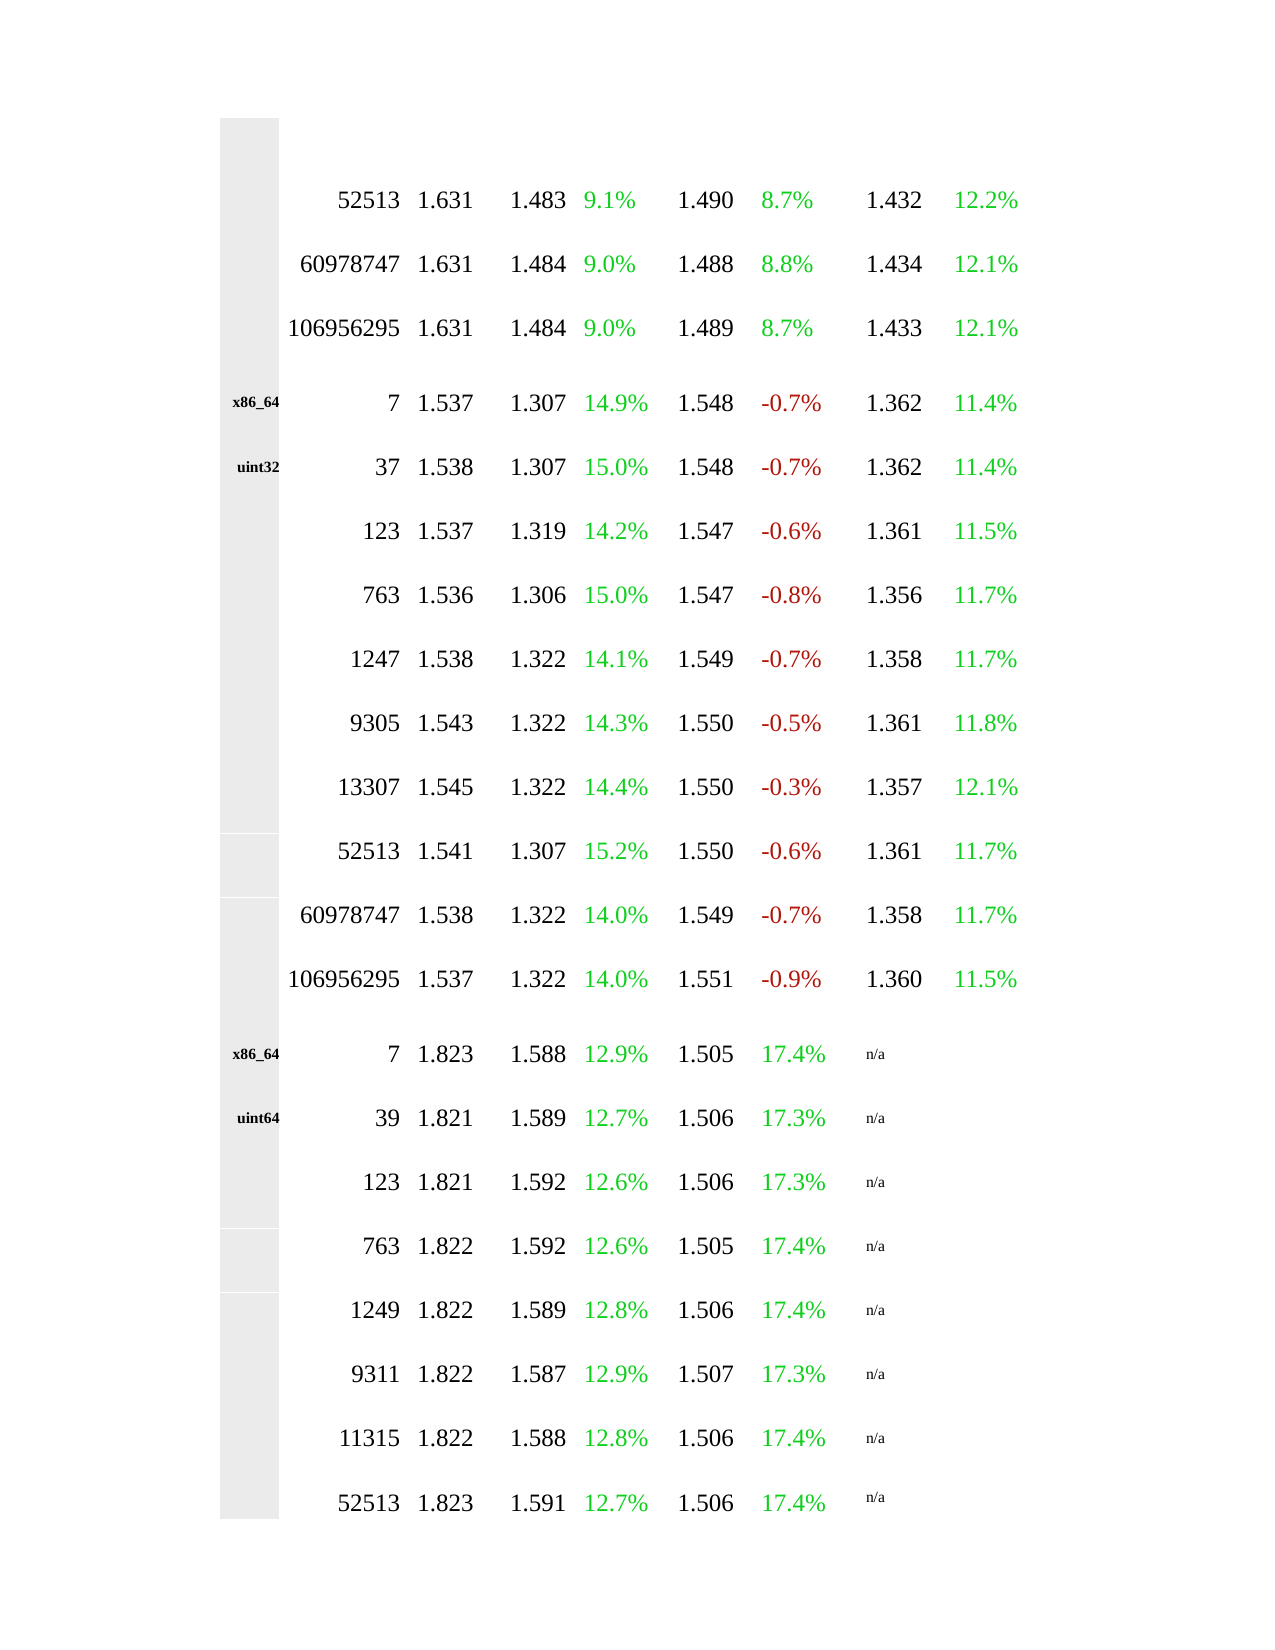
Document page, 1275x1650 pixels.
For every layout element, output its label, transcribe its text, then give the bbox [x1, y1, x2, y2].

table_cell [496, 118, 507, 182]
table_cell [496, 513, 507, 577]
table_cell [496, 1100, 507, 1164]
table_cell 14.1% [581, 641, 663, 705]
table_cell [496, 1421, 507, 1485]
table_cell 106956295 [279, 310, 403, 374]
table_cell 60978747 [279, 898, 403, 962]
table_cell 1.631 [414, 310, 496, 374]
table_cell -0.7% [758, 641, 851, 705]
table_cell -0.3% [758, 769, 851, 833]
table_cell 1.547 [674, 513, 758, 577]
table_cell uint32 [220, 449, 279, 513]
table_cell [851, 834, 863, 897]
table_cell [663, 118, 674, 182]
table_cell -0.7% [758, 385, 851, 449]
table_cell [496, 705, 507, 769]
table_cell 17.4% [758, 1293, 851, 1357]
table_cell [851, 246, 863, 310]
table_cell [403, 1357, 414, 1421]
table_cell [403, 834, 414, 897]
table_cell 14.3% [581, 705, 663, 769]
table_cell 7 [279, 1036, 403, 1100]
table_cell [496, 1164, 507, 1228]
table_cell [951, 1357, 1055, 1421]
table_cell [507, 1026, 581, 1036]
table_cell [951, 1421, 1055, 1485]
table_cell [403, 705, 414, 769]
table_cell [663, 1293, 674, 1357]
table_cell 14.0% [581, 898, 663, 962]
table_cell 12.2% [951, 182, 1055, 246]
table_cell [403, 1421, 414, 1485]
table_cell x86_64 [220, 385, 279, 449]
table_cell [220, 374, 279, 385]
table_cell [496, 834, 507, 897]
table_cell 1.545 [414, 769, 496, 833]
table_cell [403, 118, 414, 182]
table_cell [851, 641, 863, 705]
table_cell [220, 1229, 279, 1292]
table_cell 106956295 [279, 962, 403, 1026]
table_cell -0.6% [758, 513, 851, 577]
table_cell [851, 1100, 863, 1164]
table_cell 17.4% [758, 1421, 851, 1485]
table_cell [674, 1026, 758, 1036]
table_cell [851, 1164, 863, 1228]
table_cell -0.8% [758, 577, 851, 641]
table_cell [663, 769, 674, 833]
table_cell 1.589 [507, 1100, 581, 1164]
table_cell [496, 577, 507, 641]
table_cell [403, 1293, 414, 1357]
table_cell [581, 1026, 663, 1036]
table_cell [496, 310, 507, 374]
table_cell [220, 1293, 279, 1357]
table_cell 12.1% [951, 310, 1055, 374]
table_cell [663, 1485, 674, 1519]
table_cell [663, 641, 674, 705]
table_cell [851, 769, 863, 833]
table_cell 1.548 [674, 449, 758, 513]
table_cell 1.356 [863, 577, 951, 641]
table_cell 123 [279, 1164, 403, 1228]
table_cell -0.5% [758, 705, 851, 769]
table_cell 1.505 [674, 1036, 758, 1100]
table_cell 1.538 [414, 641, 496, 705]
table_cell 1.547 [674, 577, 758, 641]
table_cell 1.434 [863, 246, 951, 310]
table_cell 11.7% [951, 641, 1055, 705]
table_cell n/a [863, 1036, 951, 1100]
table_cell [496, 641, 507, 705]
table_cell 12.7% [581, 1485, 663, 1519]
table_cell [951, 1229, 1055, 1292]
table_cell 17.4% [758, 1229, 851, 1292]
table_cell [863, 118, 951, 182]
table_cell [851, 118, 863, 182]
table_cell [663, 962, 674, 1026]
table_cell 1.592 [507, 1229, 581, 1292]
table_cell [403, 1485, 414, 1519]
table_cell 1.548 [674, 385, 758, 449]
table_cell [414, 118, 496, 182]
table_cell -0.6% [758, 834, 851, 897]
table_cell 1249 [279, 1293, 403, 1357]
table_cell 1.551 [674, 962, 758, 1026]
table_cell [496, 449, 507, 513]
table_cell [496, 385, 507, 449]
table_cell 37 [279, 449, 403, 513]
table_cell 14.9% [581, 385, 663, 449]
table_cell [851, 705, 863, 769]
table_cell 12.6% [581, 1229, 663, 1292]
table_cell 1.489 [674, 310, 758, 374]
table_cell [663, 513, 674, 577]
table_cell [496, 246, 507, 310]
table_cell [403, 1164, 414, 1228]
table_cell [496, 769, 507, 833]
table_cell [951, 1036, 1055, 1100]
table_cell 1.591 [507, 1485, 581, 1519]
table_cell 1.506 [674, 1421, 758, 1485]
table_cell 1.483 [507, 182, 581, 246]
table_cell [403, 1026, 414, 1036]
table_cell 1.361 [863, 705, 951, 769]
table_cell [220, 182, 279, 246]
table_cell 1.538 [414, 898, 496, 962]
table_cell 13307 [279, 769, 403, 833]
table_cell [851, 374, 863, 385]
table_cell [403, 1229, 414, 1292]
table_cell 1.307 [507, 449, 581, 513]
table_cell 1.484 [507, 310, 581, 374]
table_cell [851, 962, 863, 1026]
table_cell 1.823 [414, 1036, 496, 1100]
table_cell [851, 182, 863, 246]
table_cell [403, 769, 414, 833]
table_cell 1.362 [863, 385, 951, 449]
table_cell 12.1% [951, 769, 1055, 833]
table_cell 17.3% [758, 1100, 851, 1164]
table_cell 1.322 [507, 962, 581, 1026]
table_cell [663, 834, 674, 897]
table_cell [663, 705, 674, 769]
table_cell [951, 1293, 1055, 1357]
table_cell 12.9% [581, 1357, 663, 1421]
table_cell 9305 [279, 705, 403, 769]
table_cell [663, 246, 674, 310]
table_cell x86_64 [220, 1036, 279, 1100]
table_cell [220, 641, 279, 705]
table_cell 11.8% [951, 705, 1055, 769]
table_cell [403, 962, 414, 1026]
table_cell [403, 1100, 414, 1164]
table_cell [496, 374, 507, 385]
table_cell [220, 118, 279, 182]
table_cell [758, 118, 851, 182]
table_cell 12.6% [581, 1164, 663, 1228]
table_cell [220, 769, 279, 833]
table_cell [496, 1485, 507, 1519]
table_cell 1.538 [414, 449, 496, 513]
table_cell 1.541 [414, 834, 496, 897]
table_cell [663, 1100, 674, 1164]
table_cell [951, 1485, 1055, 1519]
table_cell 11.5% [951, 962, 1055, 1026]
table_cell 14.0% [581, 962, 663, 1026]
table_cell 1.822 [414, 1229, 496, 1292]
table_cell 1.537 [414, 385, 496, 449]
table_cell [403, 182, 414, 246]
table_cell 8.7% [758, 182, 851, 246]
table_cell n/a [863, 1164, 951, 1228]
table_cell [851, 1293, 863, 1357]
table_cell 1.319 [507, 513, 581, 577]
table_cell 1.484 [507, 246, 581, 310]
table_cell 1.588 [507, 1036, 581, 1100]
table_cell 1.322 [507, 641, 581, 705]
table_cell 763 [279, 1229, 403, 1292]
table_cell 1.432 [863, 182, 951, 246]
table_cell 8.7% [758, 310, 851, 374]
table_cell 1.361 [863, 513, 951, 577]
table_cell 1.549 [674, 898, 758, 962]
table_cell [663, 577, 674, 641]
table_cell 12.7% [581, 1100, 663, 1164]
table_cell 11.5% [951, 513, 1055, 577]
table_cell [581, 118, 663, 182]
table_cell [851, 310, 863, 374]
table_cell 9.0% [581, 246, 663, 310]
table_cell [663, 1229, 674, 1292]
table_cell 1.507 [674, 1357, 758, 1421]
table_cell [663, 449, 674, 513]
table_cell [851, 898, 863, 962]
table_cell 1.358 [863, 641, 951, 705]
table_cell 1.488 [674, 246, 758, 310]
table_cell 1.357 [863, 769, 951, 833]
table_cell [851, 1357, 863, 1421]
table_cell [403, 310, 414, 374]
table_cell 1.550 [674, 705, 758, 769]
table_cell [220, 513, 279, 577]
table_cell 1.549 [674, 641, 758, 705]
table_cell [663, 1357, 674, 1421]
table_cell 1.821 [414, 1164, 496, 1228]
table_cell 1.506 [674, 1485, 758, 1519]
table_cell [220, 1026, 279, 1036]
table_cell 11.4% [951, 449, 1055, 513]
table_cell n/a [863, 1100, 951, 1164]
table_cell [581, 374, 663, 385]
table_cell [220, 834, 279, 897]
table_cell 123 [279, 513, 403, 577]
table_cell 1.822 [414, 1293, 496, 1357]
table_cell 1.631 [414, 182, 496, 246]
table_cell [851, 449, 863, 513]
table_cell [279, 374, 403, 385]
table_cell [220, 1421, 279, 1485]
table_cell [220, 1485, 279, 1519]
table_cell 52513 [279, 1485, 403, 1519]
table_cell 52513 [279, 834, 403, 897]
table_cell [663, 1036, 674, 1100]
table_cell 1.505 [674, 1229, 758, 1292]
table_cell [758, 374, 851, 385]
table_cell 17.4% [758, 1485, 851, 1519]
table_cell [951, 374, 1055, 385]
table_cell 1.536 [414, 577, 496, 641]
table_cell [403, 513, 414, 577]
table_cell 11.7% [951, 577, 1055, 641]
table_cell 15.2% [581, 834, 663, 897]
table_cell [951, 118, 1055, 182]
table_cell 1.506 [674, 1100, 758, 1164]
table_cell 1.822 [414, 1357, 496, 1421]
table_cell 14.2% [581, 513, 663, 577]
table_cell 1.821 [414, 1100, 496, 1164]
table_cell [863, 374, 951, 385]
table_cell [951, 1100, 1055, 1164]
table_cell uint64 [220, 1100, 279, 1164]
table_cell [403, 449, 414, 513]
table_cell 1.506 [674, 1164, 758, 1228]
table_cell 14.4% [581, 769, 663, 833]
table_cell n/a [863, 1229, 951, 1292]
table_cell [496, 962, 507, 1026]
table_cell [863, 1026, 951, 1036]
table_cell 15.0% [581, 577, 663, 641]
table_cell [951, 1026, 1055, 1036]
table_cell [279, 118, 403, 182]
table_cell [663, 374, 674, 385]
table_cell n/a [863, 1485, 951, 1519]
table_cell 1.506 [674, 1293, 758, 1357]
table_cell 11.7% [951, 898, 1055, 962]
table_cell [663, 385, 674, 449]
table_cell -0.9% [758, 962, 851, 1026]
table_cell 1.307 [507, 385, 581, 449]
table_cell [496, 1357, 507, 1421]
table_cell 17.3% [758, 1357, 851, 1421]
table_cell 7 [279, 385, 403, 449]
table_cell [496, 182, 507, 246]
table_cell 1.362 [863, 449, 951, 513]
table_cell [663, 182, 674, 246]
table_cell 1.631 [414, 246, 496, 310]
table_cell 11315 [279, 1421, 403, 1485]
table_cell [851, 1026, 863, 1036]
table_cell 1.550 [674, 769, 758, 833]
table_cell [507, 374, 581, 385]
table_cell 1.361 [863, 834, 951, 897]
table_cell 1.322 [507, 769, 581, 833]
table_cell 12.8% [581, 1421, 663, 1485]
table_cell [851, 1421, 863, 1485]
table_cell [403, 641, 414, 705]
table_cell [674, 118, 758, 182]
table_cell [403, 374, 414, 385]
table_cell [220, 1357, 279, 1421]
table_cell 1.589 [507, 1293, 581, 1357]
table_cell n/a [863, 1293, 951, 1357]
table_cell 1.307 [507, 834, 581, 897]
table_cell [663, 898, 674, 962]
table_cell 8.8% [758, 246, 851, 310]
table_cell 12.1% [951, 246, 1055, 310]
table_cell [851, 1229, 863, 1292]
table_cell [496, 898, 507, 962]
table_cell 17.4% [758, 1036, 851, 1100]
table_cell -0.7% [758, 898, 851, 962]
table_cell [403, 577, 414, 641]
table_cell 1.322 [507, 898, 581, 962]
table_cell 1.306 [507, 577, 581, 641]
table_cell 1.537 [414, 962, 496, 1026]
table_cell [403, 246, 414, 310]
table_cell 11.7% [951, 834, 1055, 897]
table_cell [220, 1164, 279, 1228]
table_cell [220, 246, 279, 310]
table_cell [220, 577, 279, 641]
table_cell [403, 1036, 414, 1100]
table_cell [220, 898, 279, 962]
table_cell 17.3% [758, 1164, 851, 1228]
table_cell 60978747 [279, 246, 403, 310]
table_cell 1.823 [414, 1485, 496, 1519]
table_cell [851, 1036, 863, 1100]
table_cell 12.9% [581, 1036, 663, 1100]
table_cell [674, 374, 758, 385]
table_cell [663, 1164, 674, 1228]
table_cell 1.592 [507, 1164, 581, 1228]
table_cell 1.550 [674, 834, 758, 897]
table_cell [851, 1485, 863, 1519]
table_cell 1.537 [414, 513, 496, 577]
table_cell 9311 [279, 1357, 403, 1421]
table_cell [496, 1293, 507, 1357]
table_cell -0.7% [758, 449, 851, 513]
table_cell [851, 577, 863, 641]
table_cell [496, 1026, 507, 1036]
table_cell 1.490 [674, 182, 758, 246]
table_cell 1.543 [414, 705, 496, 769]
table_cell 1.588 [507, 1421, 581, 1485]
table_cell [663, 1421, 674, 1485]
table_cell n/a [863, 1357, 951, 1421]
table_cell [507, 118, 581, 182]
table_cell [851, 385, 863, 449]
table_cell 52513 [279, 182, 403, 246]
table_cell 1.322 [507, 705, 581, 769]
table_cell [496, 1229, 507, 1292]
table_cell [414, 374, 496, 385]
table_cell 9.1% [581, 182, 663, 246]
table_cell 11.4% [951, 385, 1055, 449]
table_cell [403, 385, 414, 449]
table_cell [851, 513, 863, 577]
table_cell 39 [279, 1100, 403, 1164]
table_cell 9.0% [581, 310, 663, 374]
table_cell [414, 1026, 496, 1036]
table_cell [663, 310, 674, 374]
table_cell 1.822 [414, 1421, 496, 1485]
table_cell 1.587 [507, 1357, 581, 1421]
table_cell 763 [279, 577, 403, 641]
table_cell [220, 310, 279, 374]
table_cell 12.8% [581, 1293, 663, 1357]
table_cell [279, 1026, 403, 1036]
table_cell 1.358 [863, 898, 951, 962]
table_cell 1247 [279, 641, 403, 705]
table_cell [496, 1036, 507, 1100]
table_cell n/a [863, 1421, 951, 1485]
table_cell [220, 962, 279, 1026]
table_cell [403, 898, 414, 962]
table_cell 15.0% [581, 449, 663, 513]
table_cell 1.360 [863, 962, 951, 1026]
table_cell [758, 1026, 851, 1036]
table_cell [220, 705, 279, 769]
table_cell [951, 1164, 1055, 1228]
table_cell 1.433 [863, 310, 951, 374]
table_cell [663, 1026, 674, 1036]
